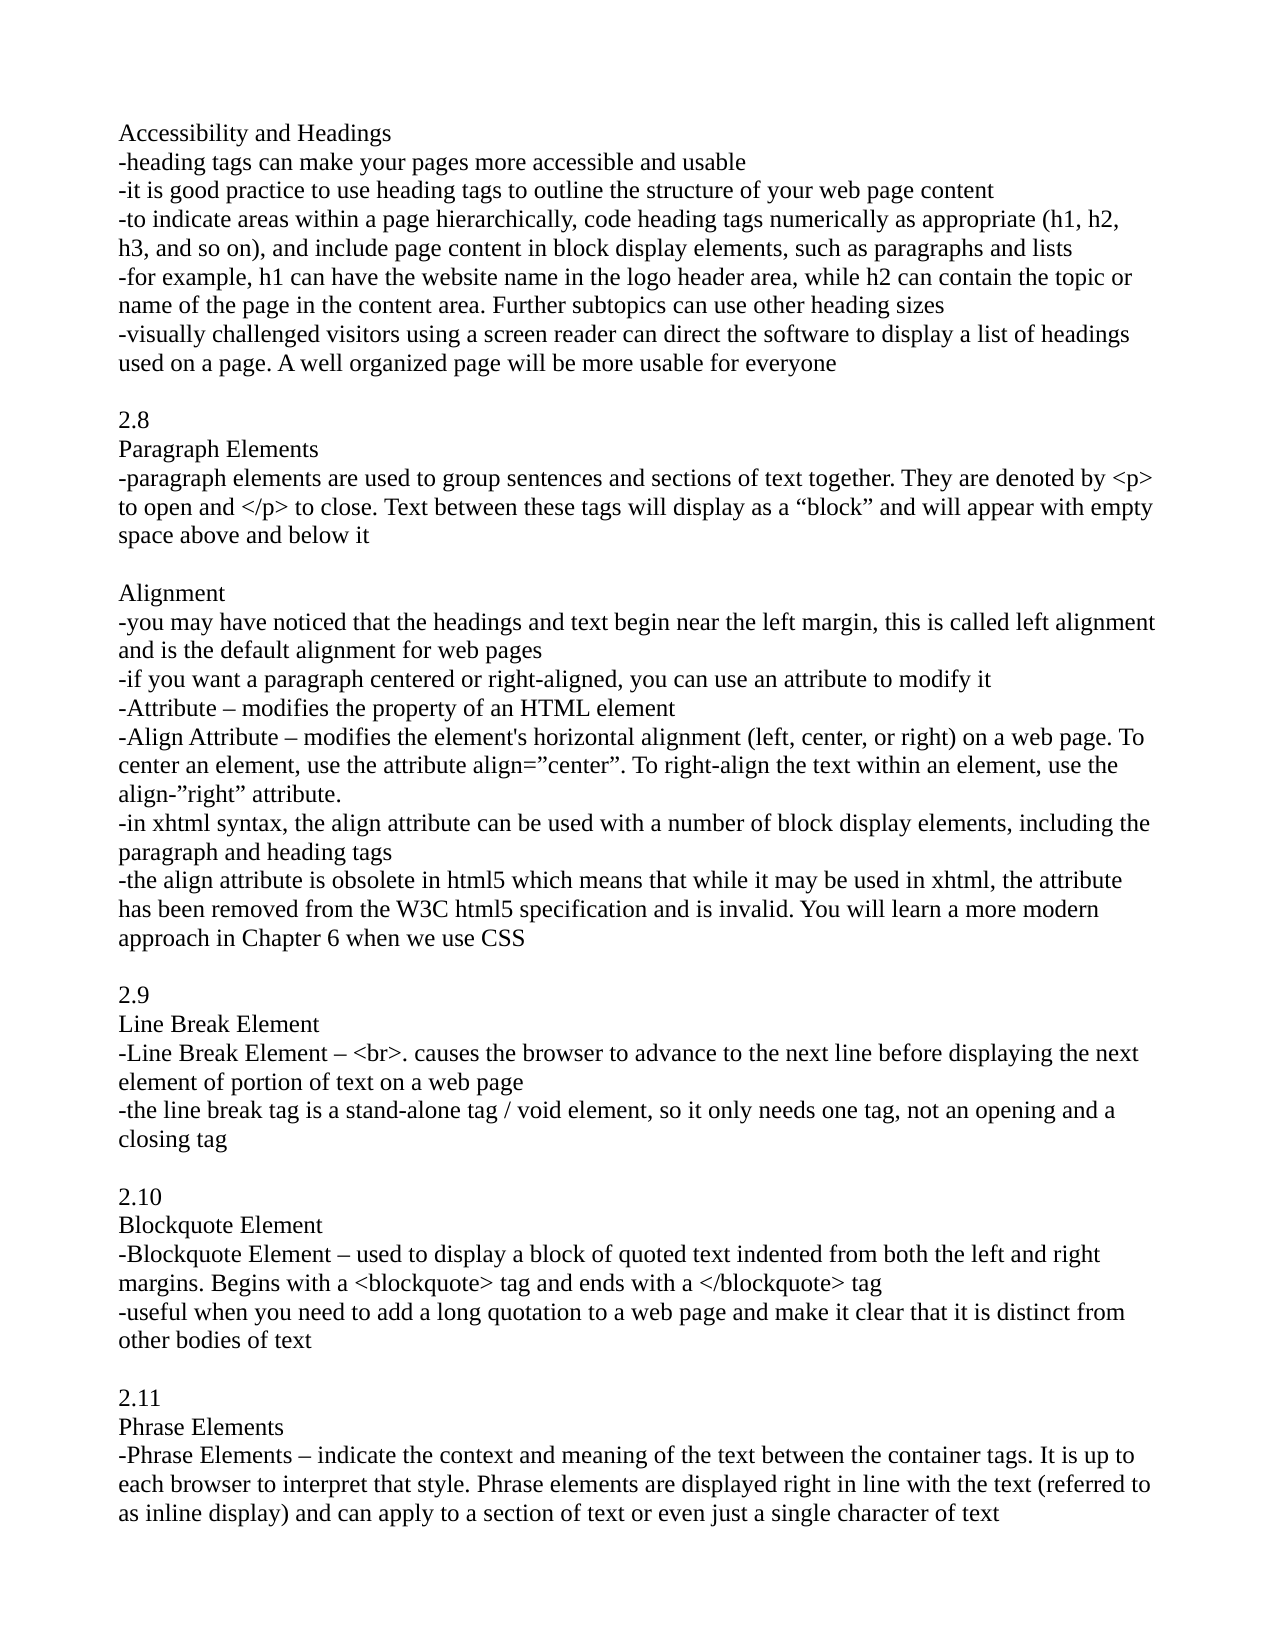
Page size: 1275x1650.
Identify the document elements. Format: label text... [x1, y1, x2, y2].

text -paragraph elements are used to group sentences and sections of text together. They are denoted by <p> to open and </p> to close. Text between these tags will display as a “block” and will appear with empty space above and below it [118, 463, 1157, 549]
text 2.8 [118, 406, 1157, 434]
text -if you want a paragraph centered or right-aligned, you can use an attribute to modify it [118, 664, 1157, 693]
text 2.11 [118, 1383, 1157, 1412]
text -the align attribute is obsolete in html5 which means that while it may be used in xhtml, the attribute has been removed from the W3C html5 specification and is invalid. You will learn a more modern approach in Chapter 6 when we use CSS [118, 866, 1157, 952]
text -for example, h1 can have the website name in the logo header area, while h2 can contain the topic or name of the page in the content area. Further subtopics can use other heading sizes [118, 262, 1157, 319]
text 2.9 [118, 981, 1157, 1009]
text -in xhtml syntax, the align attribute can be used with a number of block display elements, including the paragraph and heading tags [118, 808, 1157, 866]
text -Align Attribute – modifies the element's horizontal alignment (left, center, or right) on a web page. To center an element, use the attribute align=”center”. To right-align the text within an element, use the align-”right” attribute. [118, 722, 1157, 808]
text -it is good practice to use heading tags to outline the structure of your web page content [118, 176, 1157, 204]
text -Blockquote Element – used to display a block of quoted text indented from both the left and right margins. Begins with a <blockquote> tag and ends with a </blockquote> tag [118, 1239, 1157, 1297]
text Paragraph Elements [118, 434, 1157, 463]
text Blockquote Element [118, 1211, 1157, 1239]
text Phrase Elements [118, 1412, 1157, 1441]
text -visually challenged visitors using a screen reader can direct the software to display a list of headings used on a page. A well organized page will be more usable for everyone [118, 319, 1157, 377]
text 2.10 [118, 1182, 1157, 1211]
text Alignment [118, 578, 1157, 607]
text Accessibility and Headings [118, 118, 1157, 147]
text -you may have noticed that the headings and text begin near the left margin, this is called left alignment and is the default alignment for web pages [118, 607, 1157, 664]
text Line Break Element [118, 1009, 1157, 1038]
text -to indicate areas within a page hierarchically, code heading tags numerically as appropriate (h1, h2, h3, and so on), and include page content in block display elements, such as paragraphs and lists [118, 204, 1157, 262]
text -Line Break Element – <br>. causes the browser to advance to the next line before displaying the next element of portion of text on a web page [118, 1038, 1157, 1096]
text -useful when you need to add a long quotation to a web page and make it clear that it is distinct from other bodies of text [118, 1297, 1157, 1354]
text -heading tags can make your pages more accessible and usable [118, 147, 1157, 176]
text -Phrase Elements – indicate the context and meaning of the text between the container tags. It is up to each browser to interpret that style. Phrase elements are displayed right in line with the text (referred to as inline display) and can apply to a section of text or even just a single character of text [118, 1441, 1157, 1527]
text -Attribute – modifies the property of an HTML element [118, 693, 1157, 722]
text -the line break tag is a stand-alone tag / void element, so it only needs one tag, not an opening and a closing tag [118, 1096, 1157, 1153]
